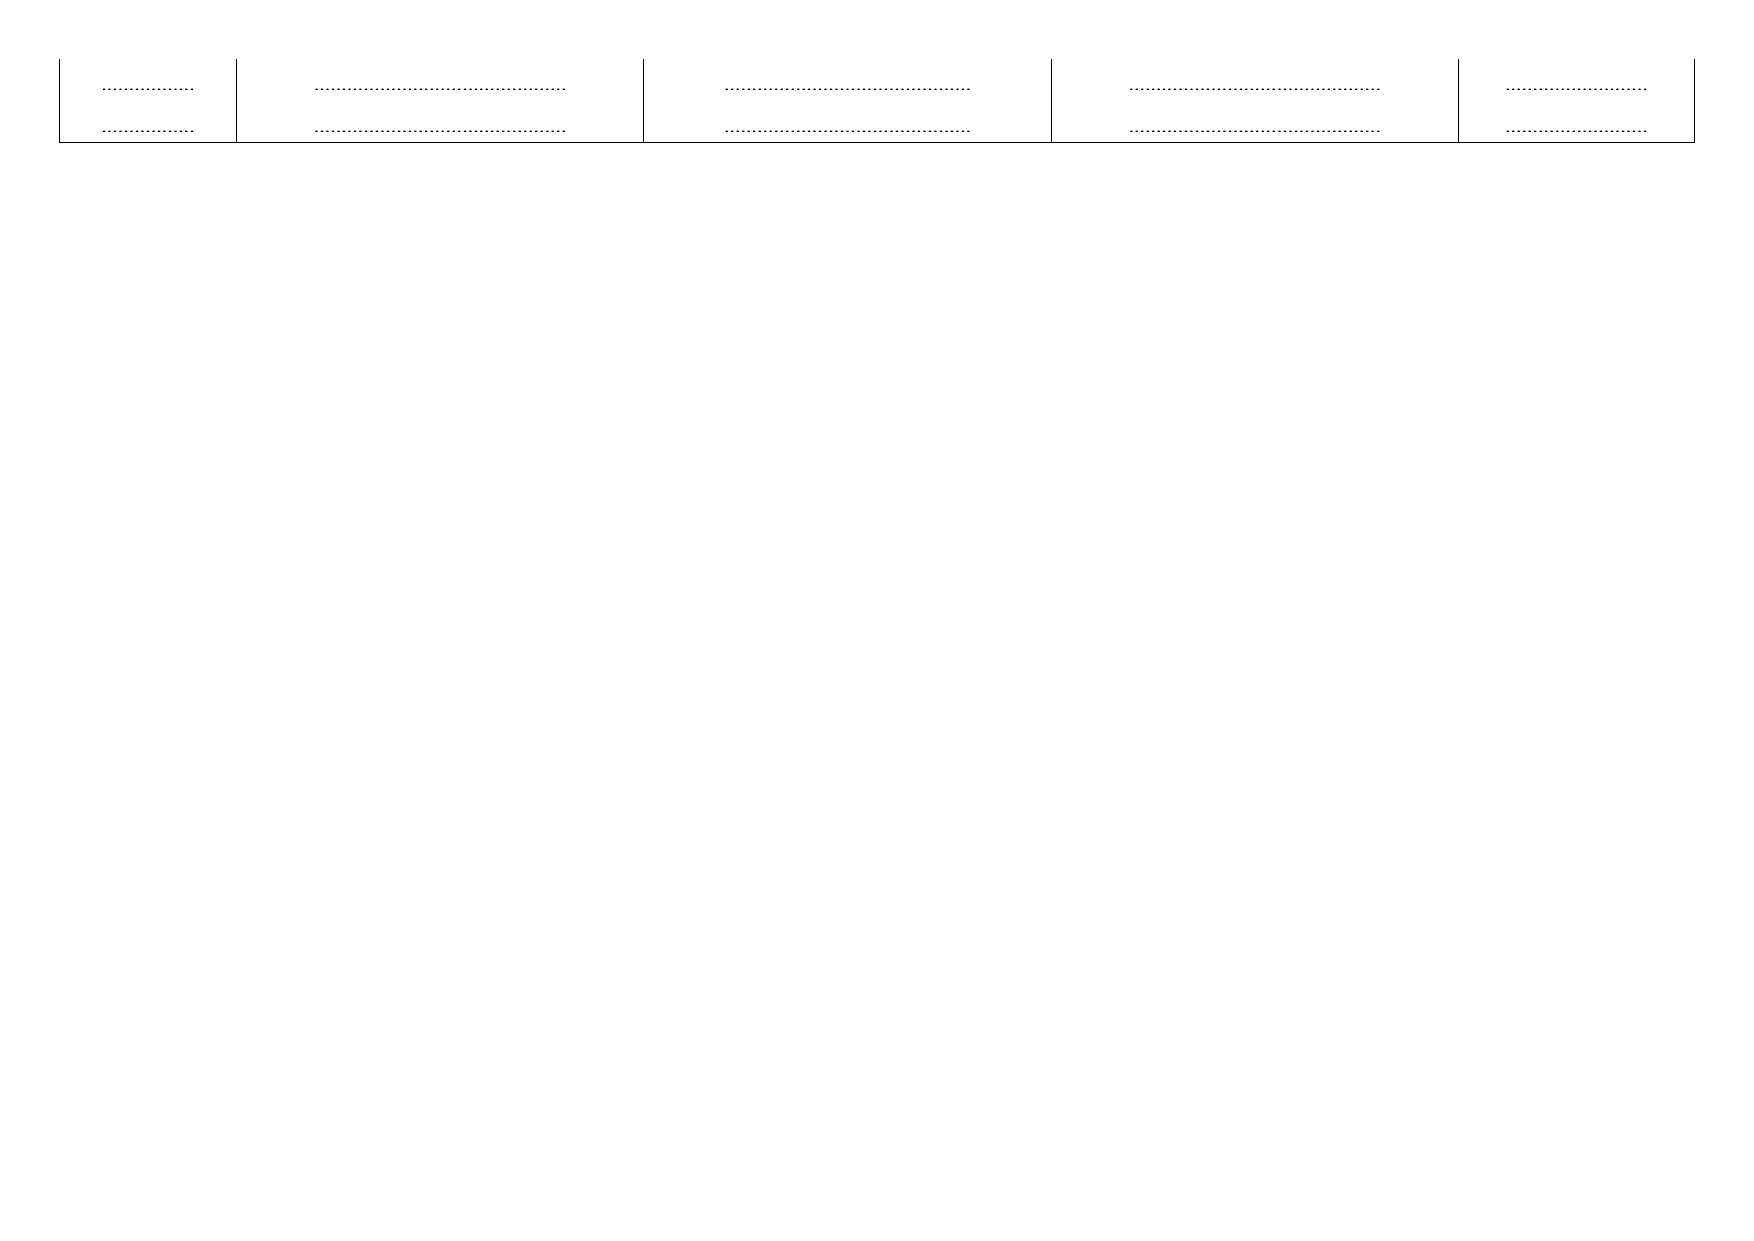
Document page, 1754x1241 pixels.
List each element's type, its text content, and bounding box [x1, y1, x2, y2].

table_cell …………….. [60, 100, 236, 142]
table_cell ……………………………………… [644, 59, 1051, 100]
table_cell ………………………………………. [237, 59, 643, 100]
table_cell …………………….. [1459, 100, 1694, 142]
table_cell …………….. [60, 59, 236, 100]
table_cell ………………………………………. [1052, 100, 1458, 142]
table_cell ……………………………………… [644, 100, 1051, 142]
table_cell ………………………………………. [237, 100, 643, 142]
table_cell …………………….. [1459, 59, 1694, 100]
table_cell ………………………………………. [1052, 59, 1458, 100]
